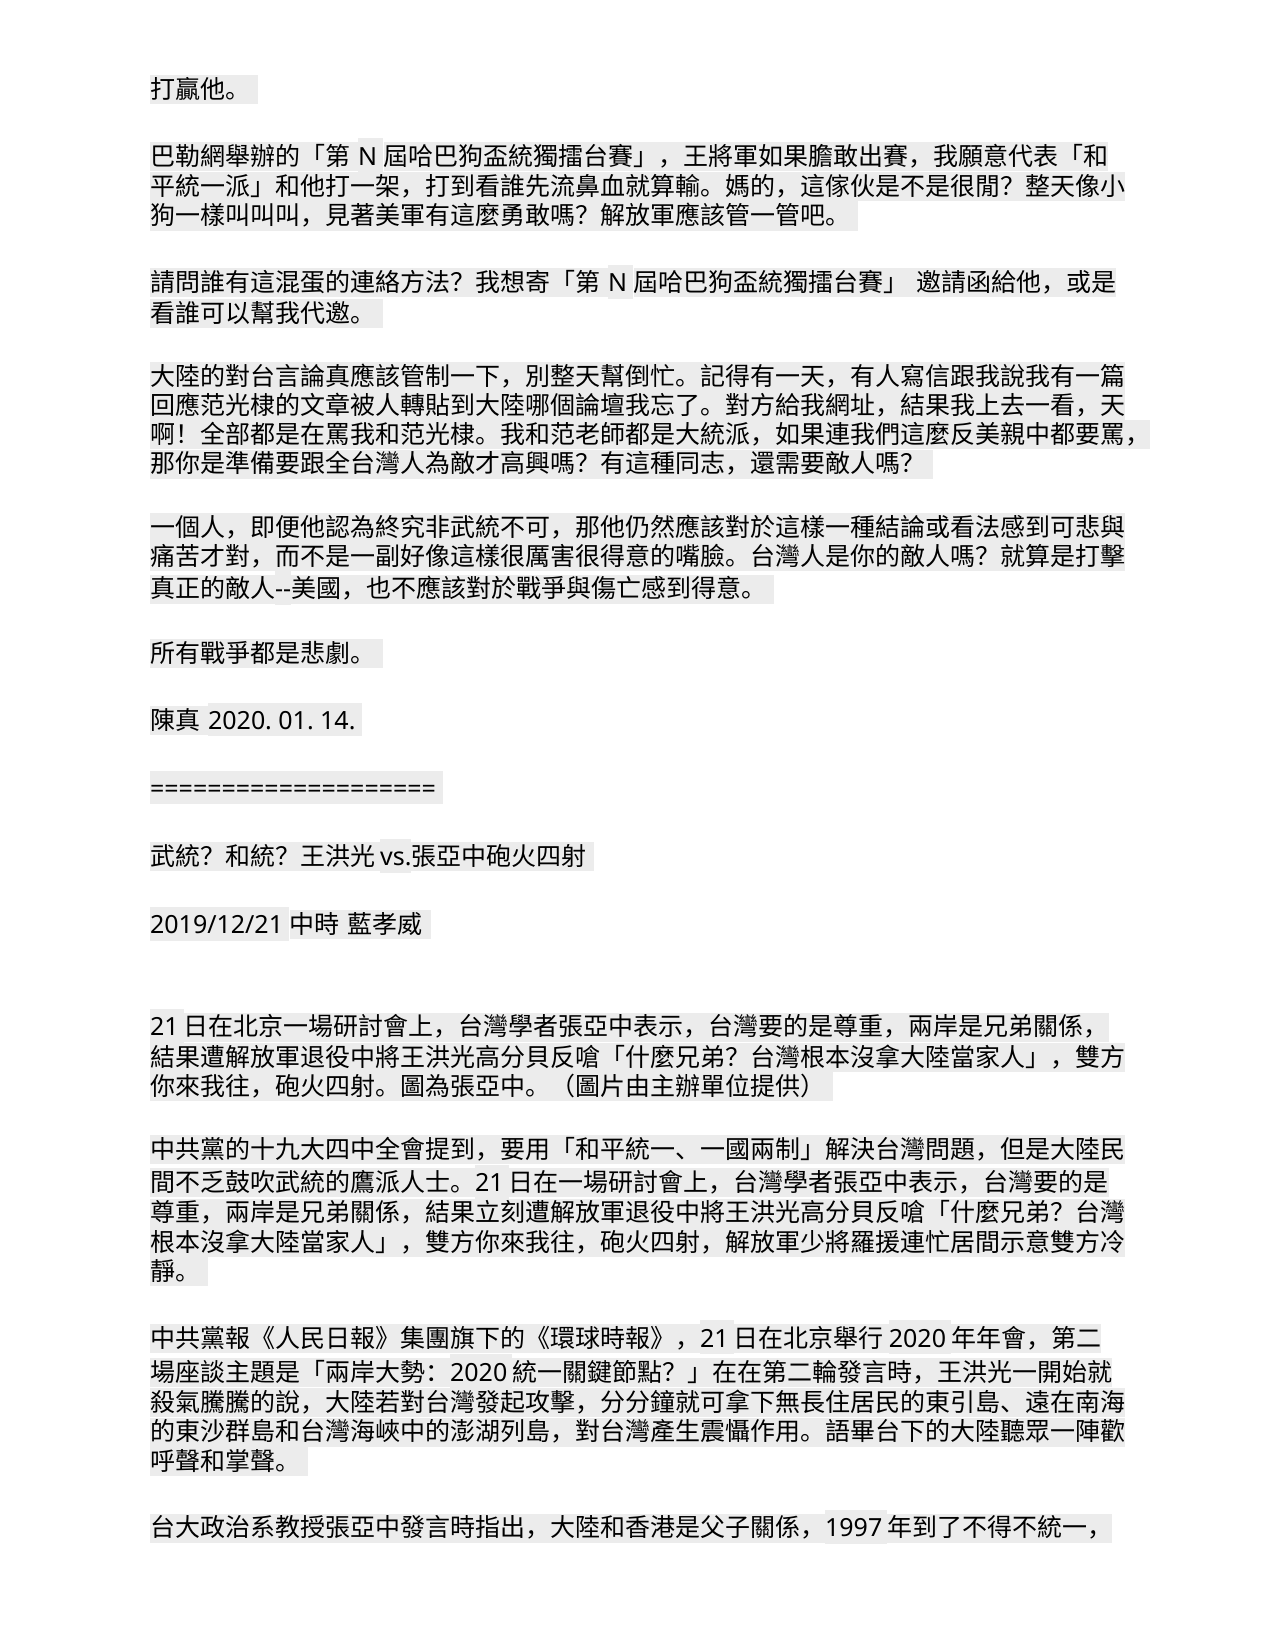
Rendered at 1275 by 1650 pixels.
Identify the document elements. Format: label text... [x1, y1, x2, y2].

text 台灣有腦殘，大陸也有，像這位王洪光就是；此人一向張牙舞爪，好像很勇敢似的，建議派到美國從事敵後暗殺工作或執行對美恐怖攻擊。 不去殺真正可惡的美國人，卻對弱小不堪的台灣人整天喊打喊殺，真是很沒出息，笑掉美國人大牙。那就像一個拳擊手整天說自己好猛好威，可以幾秒鐘就打垮一個三歲小娃。 解放軍該不會個個都這麼沒出息吧？真不知道他是在搖擺啥小？他很會打嗎？他依靠的是整個解放軍，而不是個人身手有多猛。看他那副蠢樣，若是單挑，我讓他一隻手應該都能打贏他。 巴勒網舉辦的「第 N 屆哈巴狗盃統獨擂台賽」，王將軍如果膽敢出賽，我願意代表「和平統一派」和他打一架，打到看誰先流鼻血就算輸。媽的，這傢伙是不是很閒？整天像小狗一樣叫叫叫，見著美軍有這麼勇敢嗎？解放軍應該管一管吧。 請問誰有這混蛋的連絡方法？我想寄「第 N 屆哈巴狗盃統獨擂台賽」 邀請函給他，或是看誰可以幫我代邀。 大陸的對台言論真應該管制一下，別整天幫倒忙。記得有一天，有人寫信跟我說我有一篇回應范光棣的文章被人轉貼到大陸哪個論壇我忘了。對方給我網址，結果我上去一看，天啊！全部都是在罵我和范光棣。我和范老師都是大統派，如果連我們這麼反美親中都要罵，那你是準備要跟全台灣人為敵才高興嗎？有這種同志，還需要敵人嗎？ 一個人，即便他認為終究非武統不可，那他仍然應該對於這樣一種結論或看法感到可悲與痛苦才對，而不是一副好像這樣很厲害很得意的嘴臉。台灣人是你的敵人嗎？就算是打擊真正的敵人--美國，也不應該對於戰爭與傷亡感到得意。 所有戰爭都是悲劇。 陳真 2020. 01. 14. ==================== 武統？和統？王洪光vs.張亞中砲火四射 2019/12/21 中時 藍孝威 21日在北京一場研討會上，台灣學者張亞中表示，台灣要的是尊重，兩岸是兄弟關係，結果遭解放軍退役中將王洪光高分貝反嗆「什麼兄弟？台灣根本沒拿大陸當家人」，雙方你來我往，砲火四射。圖為張亞中。（圖片由主辦單位提供） 中共黨的十九大四中全會提到，要用「和平統一、一國兩制」解決台灣問題，但是大陸民間不乏鼓吹武統的鷹派人士。21日在一場研討會上，台灣學者張亞中表示，台灣要的是尊重，兩岸是兄弟關係，結果立刻遭解放軍退役中將王洪光高分貝反嗆「什麼兄弟？台灣根本沒拿大陸當家人」，雙方你來我往，砲火四射，解放軍少將羅援連忙居間示意雙方冷靜。 中共黨報《人民日報》集團旗下的《環球時報》，21日在北京舉行2020年年會，第二場座談主題是「兩岸大勢：2020統一關鍵節點？」在在第二輪發言時，王洪光一開始就殺氣騰騰的說，大陸若對台灣發起攻擊，分分鐘就可拿下無長住居民的東引島、遠在南海的東沙群島和台灣海峽中的澎湖列島，對台灣產生震懾作用。語畢台下的大陸聽眾一陣歡呼聲和掌聲。 台大政治系教授張亞中發言時指出，大陸和香港是父子關係，1997年到了不得不統一，用「一國兩制」解決香港問題。「但是台灣和大陸是兄弟關係，況且台灣比大陸年長38歲，某種程度上，台灣是兄，大陸是弟。而且台灣這個哥哥對弟弟也不錯，1989年之後，不少台商登陸投資，協助大陸經濟發展。」 「要解決兩岸問題，武力統一是最簡單粗暴的方式，和平統一才真正考驗兩岸的智慧」，張亞中調侃，「剛剛王將軍的談話，如果在台灣的電視新聞播出來，蔡英文的民調馬上又多好幾個百分點！」 「台灣雖然體量比大陸小很多，但需要的是尊重」，張亞中認為，「第一步應先結束兩岸敵對狀態，但現在習近平總書記一下子就跳到統一後的『一國兩制台灣模式』，一國自然不會是中華民國，兩制更無關制度，而是指彼此的位階是中央對地方，不管是台灣人或任何一個政黨都難以接受。」 張亞中直言，這場座談會當中，許多大陸學者或專家的發言充滿肅殺之氣，對促進兩岸關係沒有好處，他建議，大陸可以先提出統一前兩岸的政治關係，「如果從兄弟關係的概念出發，延伸出法律、政治上的關係，台灣民眾的心是肉做的，當他知道雙方相互尊重，經濟上又相互往來，自然可以做到習近平總書記說的心靈契合。」 不過，王洪光立刻高分貝怒嗆，「大陸人稱台灣人為同胞，台灣人卻叫大陸人為陸客！現在80％的台灣青年對大陸人已經沒有同胞感。誰是朋友、誰是敵人，革命的首要問題不可以含糊，現在已經不是什麼兄弟了！」 張亞中表示，「蔡英文操弄政治認同，大家不要掉進她的陷阱。大家常用北風與太陽來比喻兩岸關係，但是太陽的溫暖，不光只是讓利、物質條件...」此時王洪光插話，「改革開放之後大陸給台灣的溫暖幾十年了....」 張亞中此時有些動怒，「我很嚴肅的跟你講，大陸說26條是惠台政策，台灣說是利中政策，台灣多少人到大陸發展？多少資金前進大陸？」此時王洪光又無厘頭的高聲反嗆，「一中政策沒有錯！我們沒有說一中是中華民國，也沒說一中是中華人民共和國，我們說的是中國！」 張亞中無奈解釋，「我說的是利中政策，這麼多台灣人到大陸，其實也是幫助大陸發展，大陸不要老說是幫助台灣。大陸是唯物論，完全從經濟角度思考，經濟當然重要，但更重要的是心靈，你對別人的好，要讓對方感受到。」 張亞中說，「大陸一直強調統一或一國兩制，讓我們這些人的發言空間變小了，北京現在要思考，為什麼台灣現在只有台獨派、獨台派和被統一派，為什麼像我這種共建統一的聲音，音量愈來愈減弱？」 「大陸必須給台灣支持兩岸統一的人，更有利的論述空間」，張亞中指出，「如果任何討論，都是以武統論結束，或是類似從8月1日開始，自由行說停就停，影響到台灣200萬家庭的生計，台灣民眾怎麼會相信大陸的善意呢？」 王洪光反駁，「台灣旅遊業者一個月前才公開挺蔡英文！」張亞中解釋，「90％的台灣觀光業者，都是靠大陸觀光客維持生活的，他們最支持兩岸和平發展，但現在他們受到很大的傷害。」王洪光不解反問，「他們受到什麼傷害？就因為不允許自由行嗎？」張亞中無奈解釋，「欸！大陸觀光客不來，夜市生意不好....」王洪光又說，「如果這樣就算傷害....」 此時坐在兩人中間的羅援中國戰略文化促進會常務副會長兼秘書長羅援，向左右伸出雙臂、手掌上下擺動做鳥兒飛行姿態，示意兩人冷靜。 不過，在座的羅援和前國台辦副主任、也是自軍中退役的王在希，並不賣王洪光面子，紛紛支持張亞中的論點。王在希甚至說，如果連大陸都不支持統派的張亞中，要如何爭取台灣民心？「共產黨就是靠做群眾工作起家的，如果做不好工作，應該檢討大陸自己對台政策的方式和思路。」 [150, 75, 1125, 1544]
